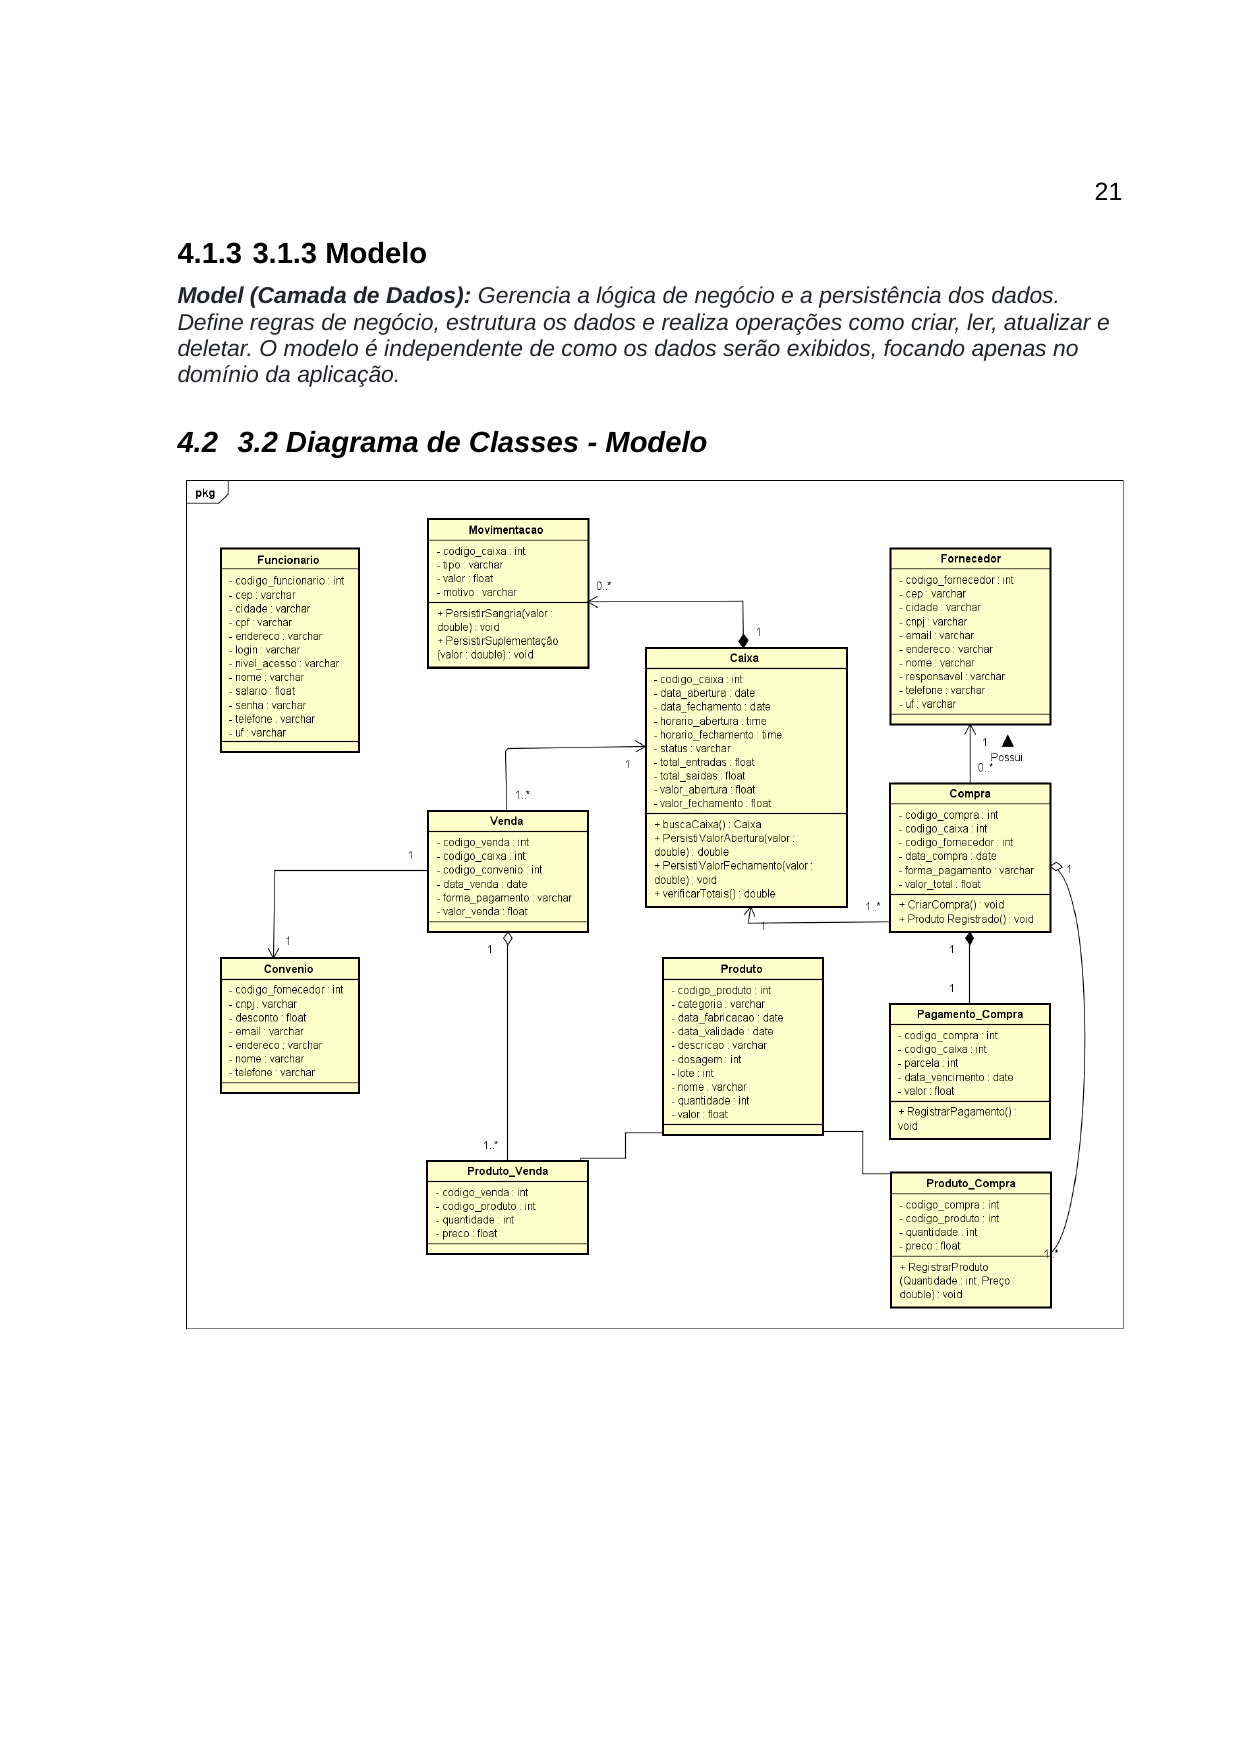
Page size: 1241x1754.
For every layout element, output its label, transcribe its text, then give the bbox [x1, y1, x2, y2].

subtitle 3.2 Diagrama de Classes - Modelo [177, 425, 1122, 459]
text Model (Camada de Dados): Gerencia a lógica de negócio e a persistência dos dados. Define regras de negócio, estrutura os dados e realiza operações como criar, ler, atualizar e deletar. O modelo é independente de como os dados serão exibidos, focando apenas no domínio da aplicação. [177, 282, 1122, 388]
subtitle 3.1.3 Modelo [177, 236, 1122, 270]
